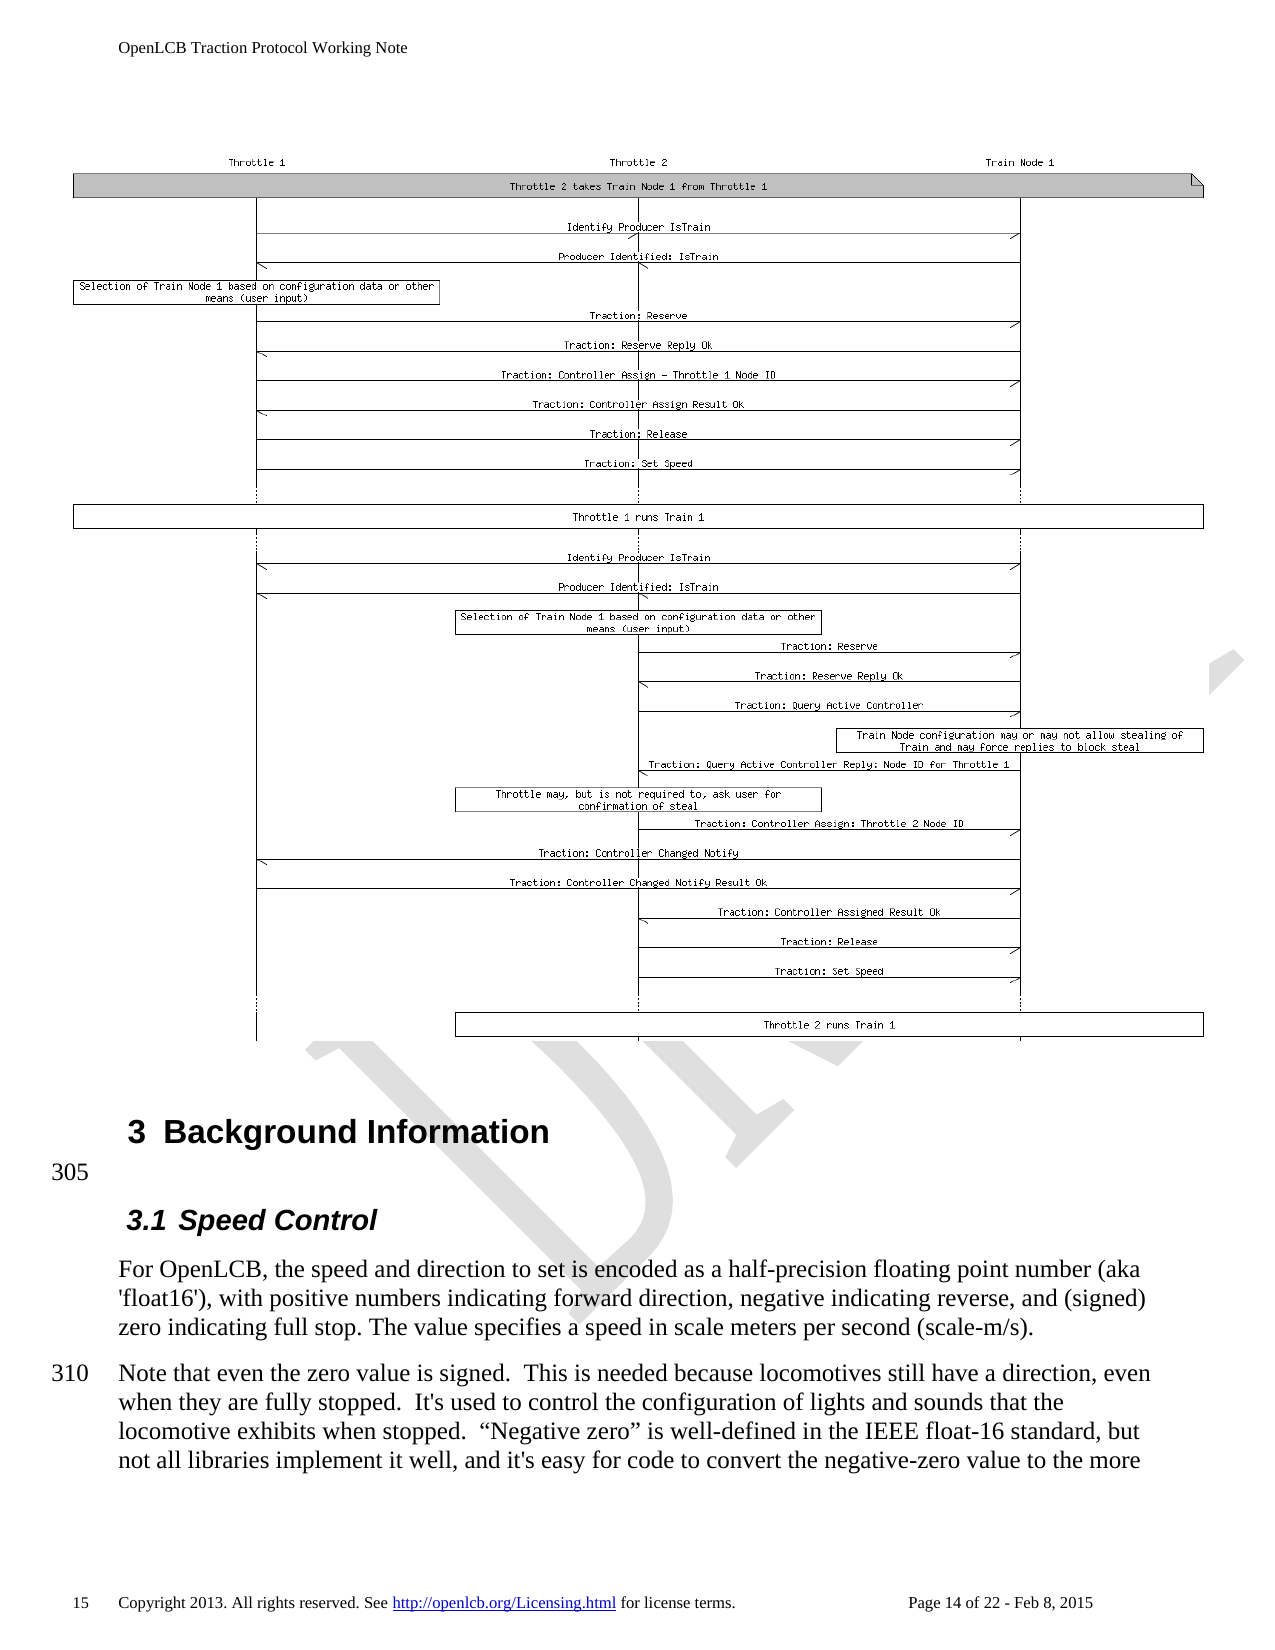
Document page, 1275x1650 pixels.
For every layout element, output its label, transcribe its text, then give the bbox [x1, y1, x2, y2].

subtitle [665, 1203, 1157, 1237]
picture [65, 150, 1210, 1041]
subtitle Background Information [755, 1112, 1157, 1151]
text For OpenLCB, the speed and direction to set is encoded as a half-precision floating point number (aka 'float16'), with positive numbers indicating forward direction, negative indicating reverse, and (signed) zero indicating full stop. The value specifies a speed in scale meters per second (scale-m/s). [118, 1254, 1157, 1341]
subtitle Speed Control [118, 1203, 527, 1237]
text Note that even the zero value is signed. This is needed because locomotives still have a direction, even when they are fully stopped. It's used to control the configuration of lights and sounds that the locomotive exhibits when stopped. “Negative zero” is well-defined in the IEEE float-16 standard, but not all libraries implement it well, and it's easy for code to convert the negative-zero value to the more [118, 1358, 1157, 1473]
subtitle Background Information [445, 1112, 627, 1151]
subtitle Background Information [118, 1112, 441, 1151]
subtitle Background Information [639, 1112, 735, 1151]
subtitle [536, 1203, 645, 1237]
